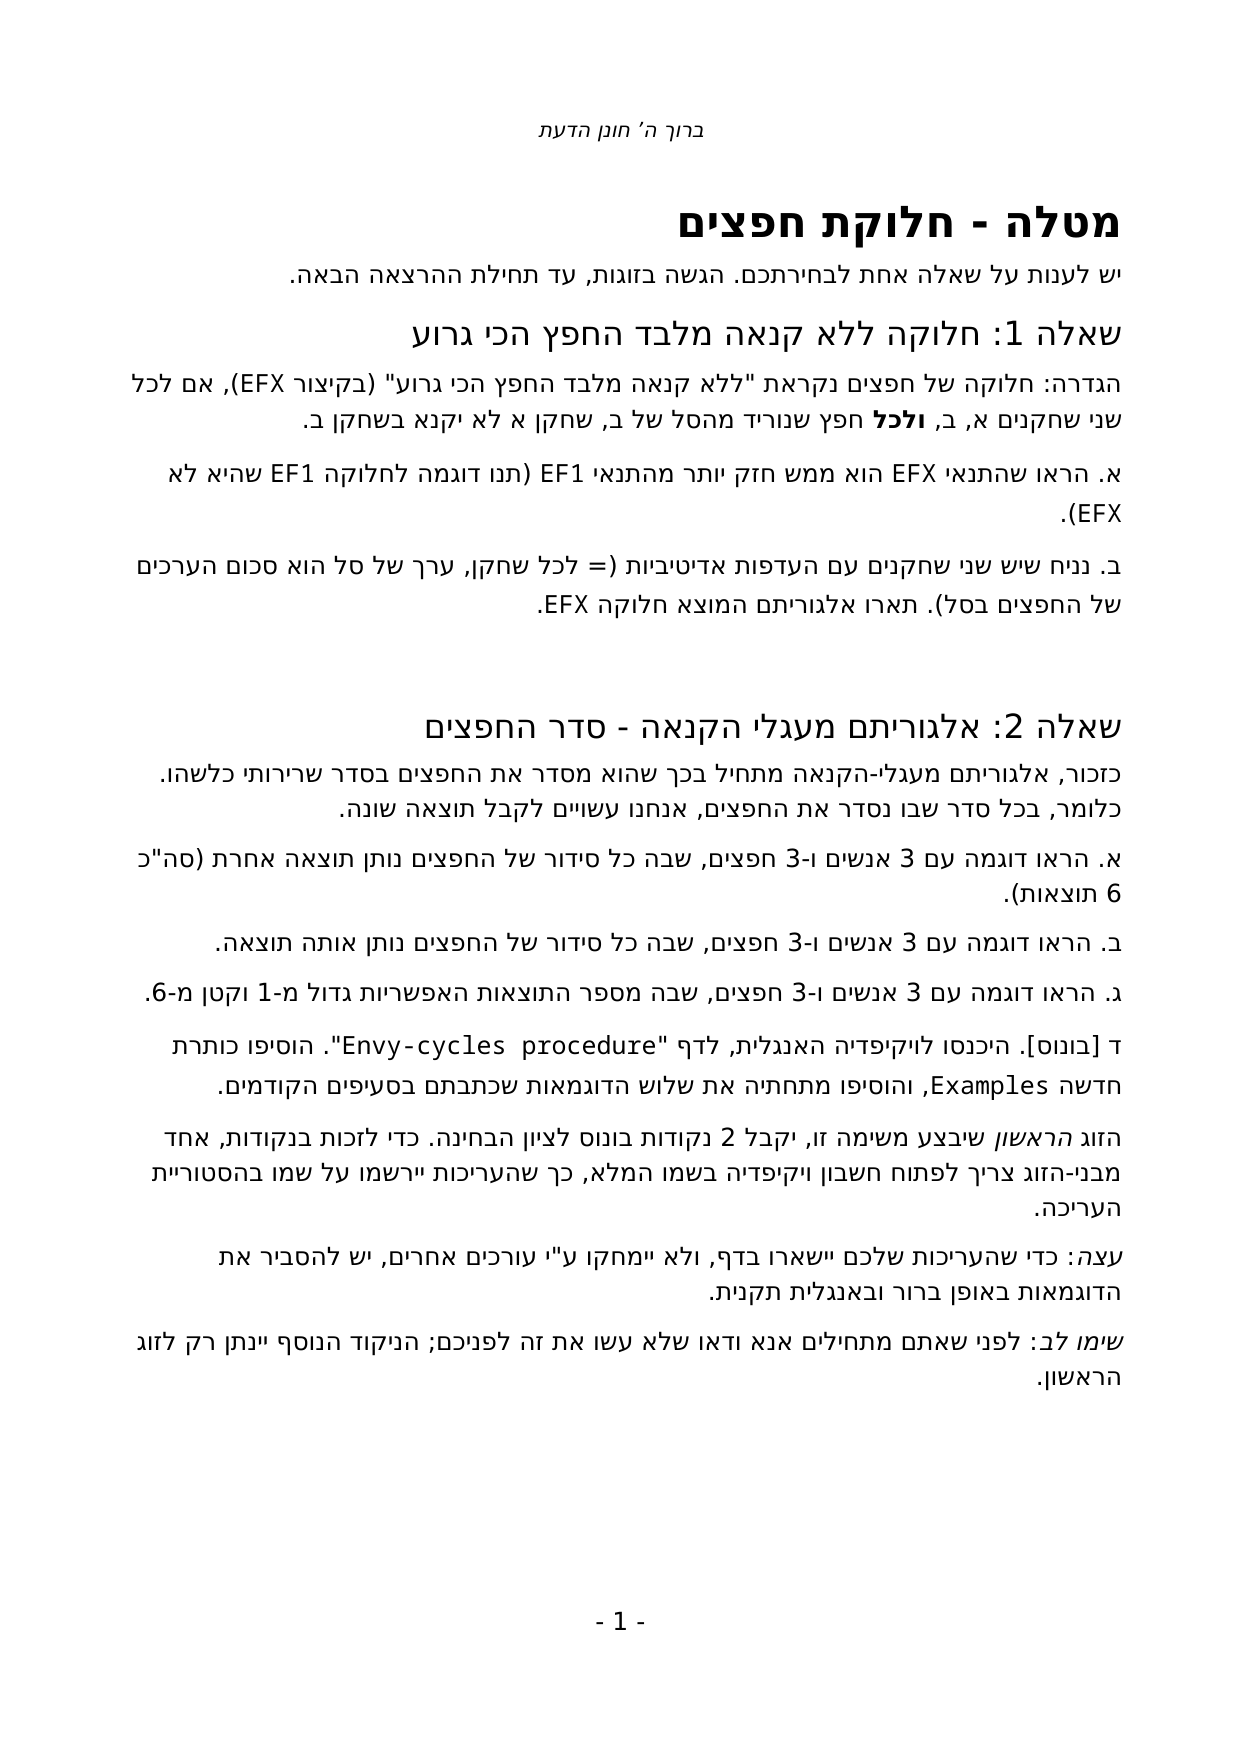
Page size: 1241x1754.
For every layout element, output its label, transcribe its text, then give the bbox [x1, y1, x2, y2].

text ב. נניח שיש שני שחקנים עם העדפות אדיטיביות (= לכל שחקן, ערך של סל הוא סכום הערכים של החפצים בסל). תארו אלגוריתם המוצא חלוקה EFX. [118, 552, 1122, 621]
text יש לענות על שאלה אחת לבחירתכם. הגשה בזוגות, עד תחילת ההרצאה הבאה. [118, 260, 1122, 289]
text ד [בונוס]. היכנסו לויקיפדיה האנגלית, לדף "Envy-cycles procedure". הוסיפו כותרת חדשה Examples, והוסיפו מתחתיה את שלוש הדוגמאות שכתבתם בסעיפים הקודמים. [118, 1027, 1122, 1101]
text כזכור, אלגוריתם מעגלי-הקנאה מתחיל בכך שהוא מסדר את החפצים בסדר שרירותי כלשהו. כלומר, בכל סדר שבו נסדר את החפצים, אנחנו עשויים לקבל תוצאה שונה. [118, 759, 1122, 823]
subtitle מטלה - חלוקת חפצים [118, 197, 1122, 248]
text ג. הראו דוגמה עם 3 אנשים ו-3 חפצים, שבה מספר התוצאות האפשריות גדול מ-1 וקטן מ-6. [118, 978, 1122, 1007]
text עצה: כדי שהעריכות שלכם יישארו בדף, ולא יימחקו ע"י עורכים אחרים, יש להסביר את הדוגמאות באופן ברור ובאנגלית תקנית. [118, 1242, 1122, 1307]
text שימו לב: לפני שאתם מתחילים אנא ודאו שלא עשו את זה לפניכם; הניקוד הנוסף יינתן רק לזוג הראשון. [118, 1327, 1122, 1391]
text הזוג הראשון שיבצע משימה זו, יקבל 2 נקודות בונוס לציון הבחינה. כדי לזכות בנקודות, אחד מבני-הזוג צריך לפתוח חשבון ויקיפדיה בשמו המלא, כך שהעריכות יירשמו על שמו בהסטוריית העריכה. [118, 1123, 1122, 1222]
subtitle שאלה 2: אלגוריתם מעגלי הקנאה - סדר החפצים [118, 708, 1122, 747]
text א. הראו דוגמה עם 3 אנשים ו-3 חפצים, שבה כל סידור של החפצים נותן תוצאה אחרת (סה"כ 6 תוצאות). [118, 844, 1122, 908]
text ב. הראו דוגמה עם 3 אנשים ו-3 חפצים, שבה כל סידור של החפצים נותן אותה תוצאה. [118, 928, 1122, 957]
text הגדרה: חלוקה של חפצים נקראת "ללא קנאה מלבד החפץ הכי גרוע" (בקיצור EFX), אם לכל שני שחקנים א, ב, ולכל חפץ שנוריד מהסל של ב, שחקן א לא יקנא בשחקן ב. [118, 366, 1122, 435]
subtitle שאלה 1: חלוקה ללא קנאה מלבד החפץ הכי גרוע [118, 314, 1122, 353]
text א. הראו שהתנאי EFX הוא ממש חזק יותר מהתנאי EF1 (תנו דוגמה לחלוקה EF1 שהיא לא EFX). [118, 455, 1122, 530]
